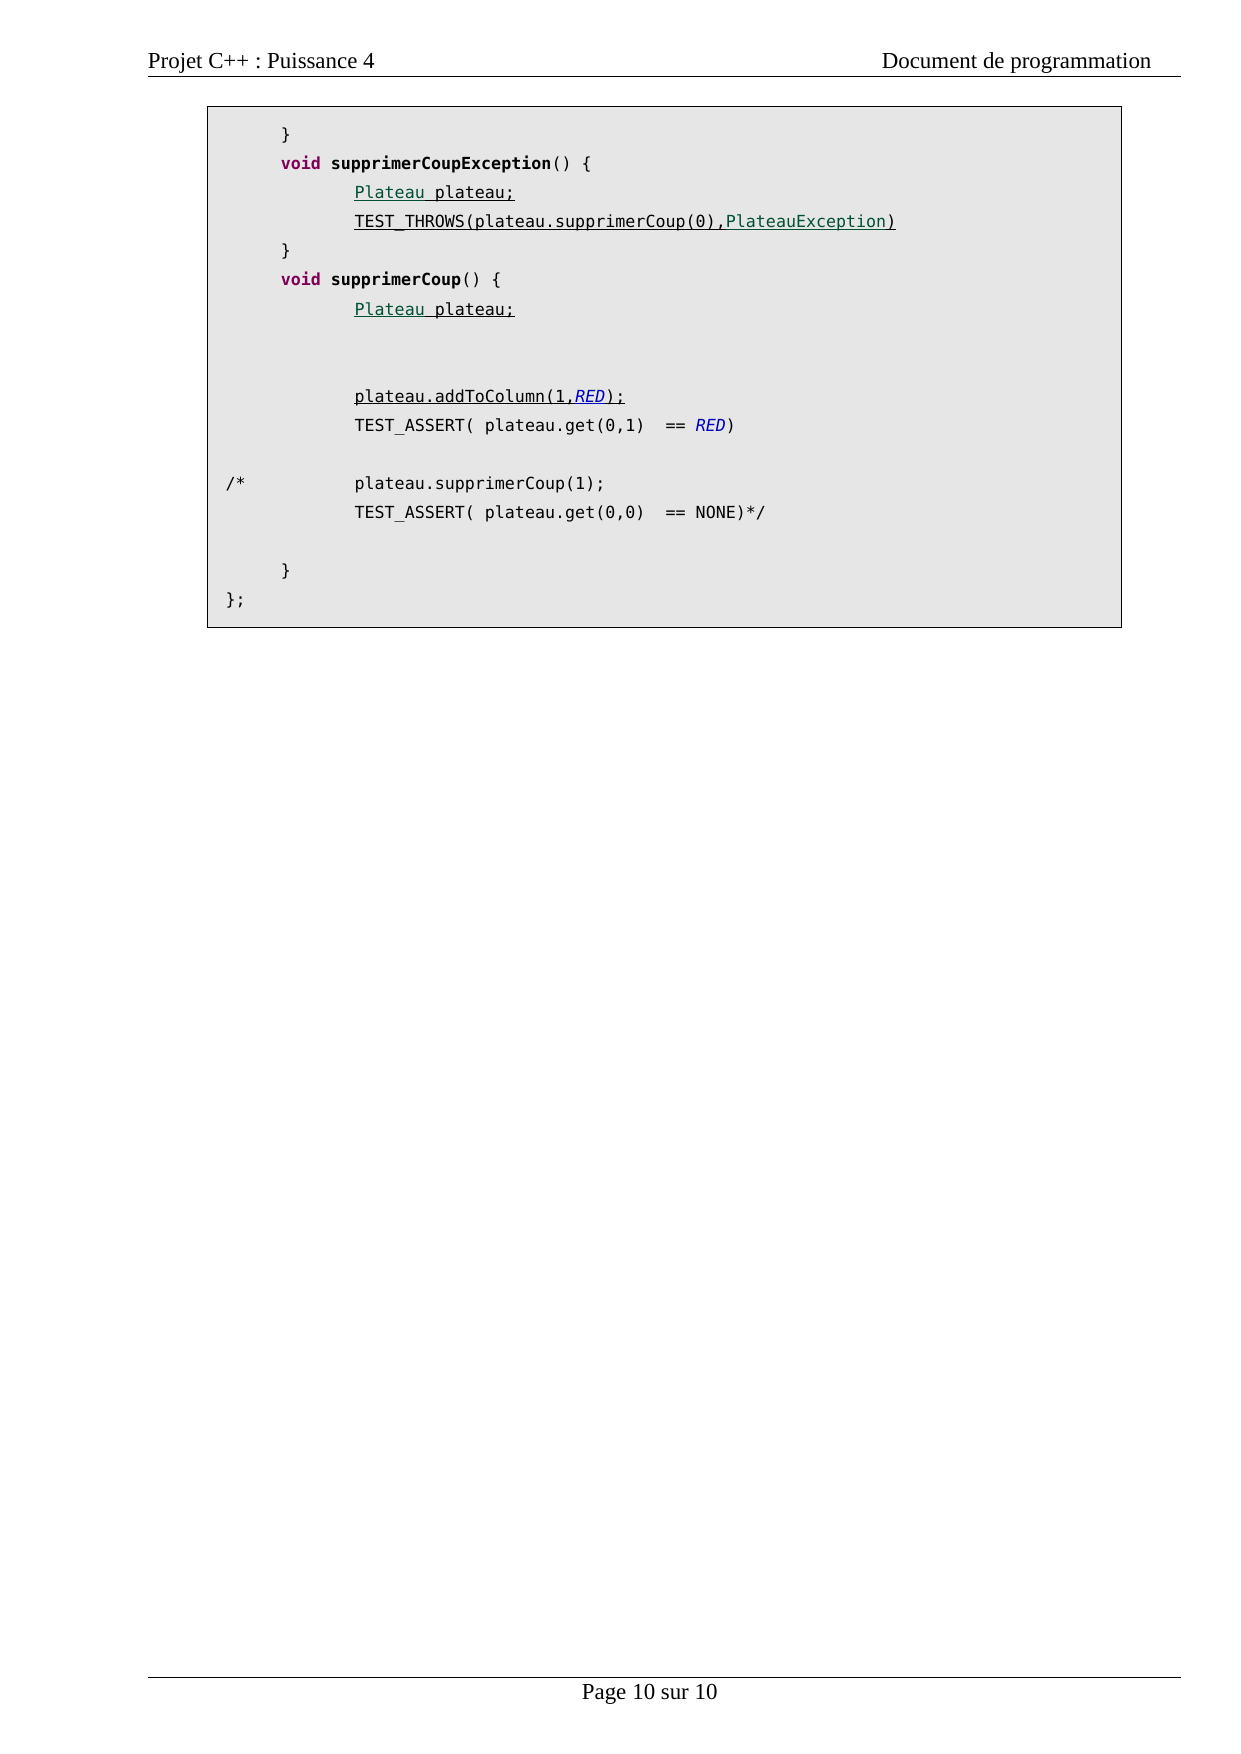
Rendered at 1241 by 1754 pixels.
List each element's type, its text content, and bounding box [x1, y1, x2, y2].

text } [208, 107, 1121, 135]
text Plateau plateau; [208, 281, 1121, 310]
text } [208, 222, 1121, 252]
text /* plateau.supprimerCoup(1); [208, 455, 1121, 484]
text TEST_THROWS(plateau.supprimerCoup(0),PlateauException) [208, 193, 1121, 222]
text TEST_ASSERT( plateau.get(0,0) == NONE)*/ [208, 484, 1121, 513]
text void supprimerCoupException() { [208, 135, 1121, 164]
text TEST_ASSERT( plateau.get(0,1) == RED) [357, 397, 550, 403]
text TEST_ASSERT( plateau.get(0,1) == RED) [208, 397, 1121, 426]
text Plateau plateau; [208, 164, 1121, 193]
text plateau.addToColumn(1,RED); [208, 368, 1121, 397]
text } [208, 542, 1121, 571]
text }; [208, 571, 1121, 627]
text void supprimerCoup() { [208, 252, 1121, 281]
